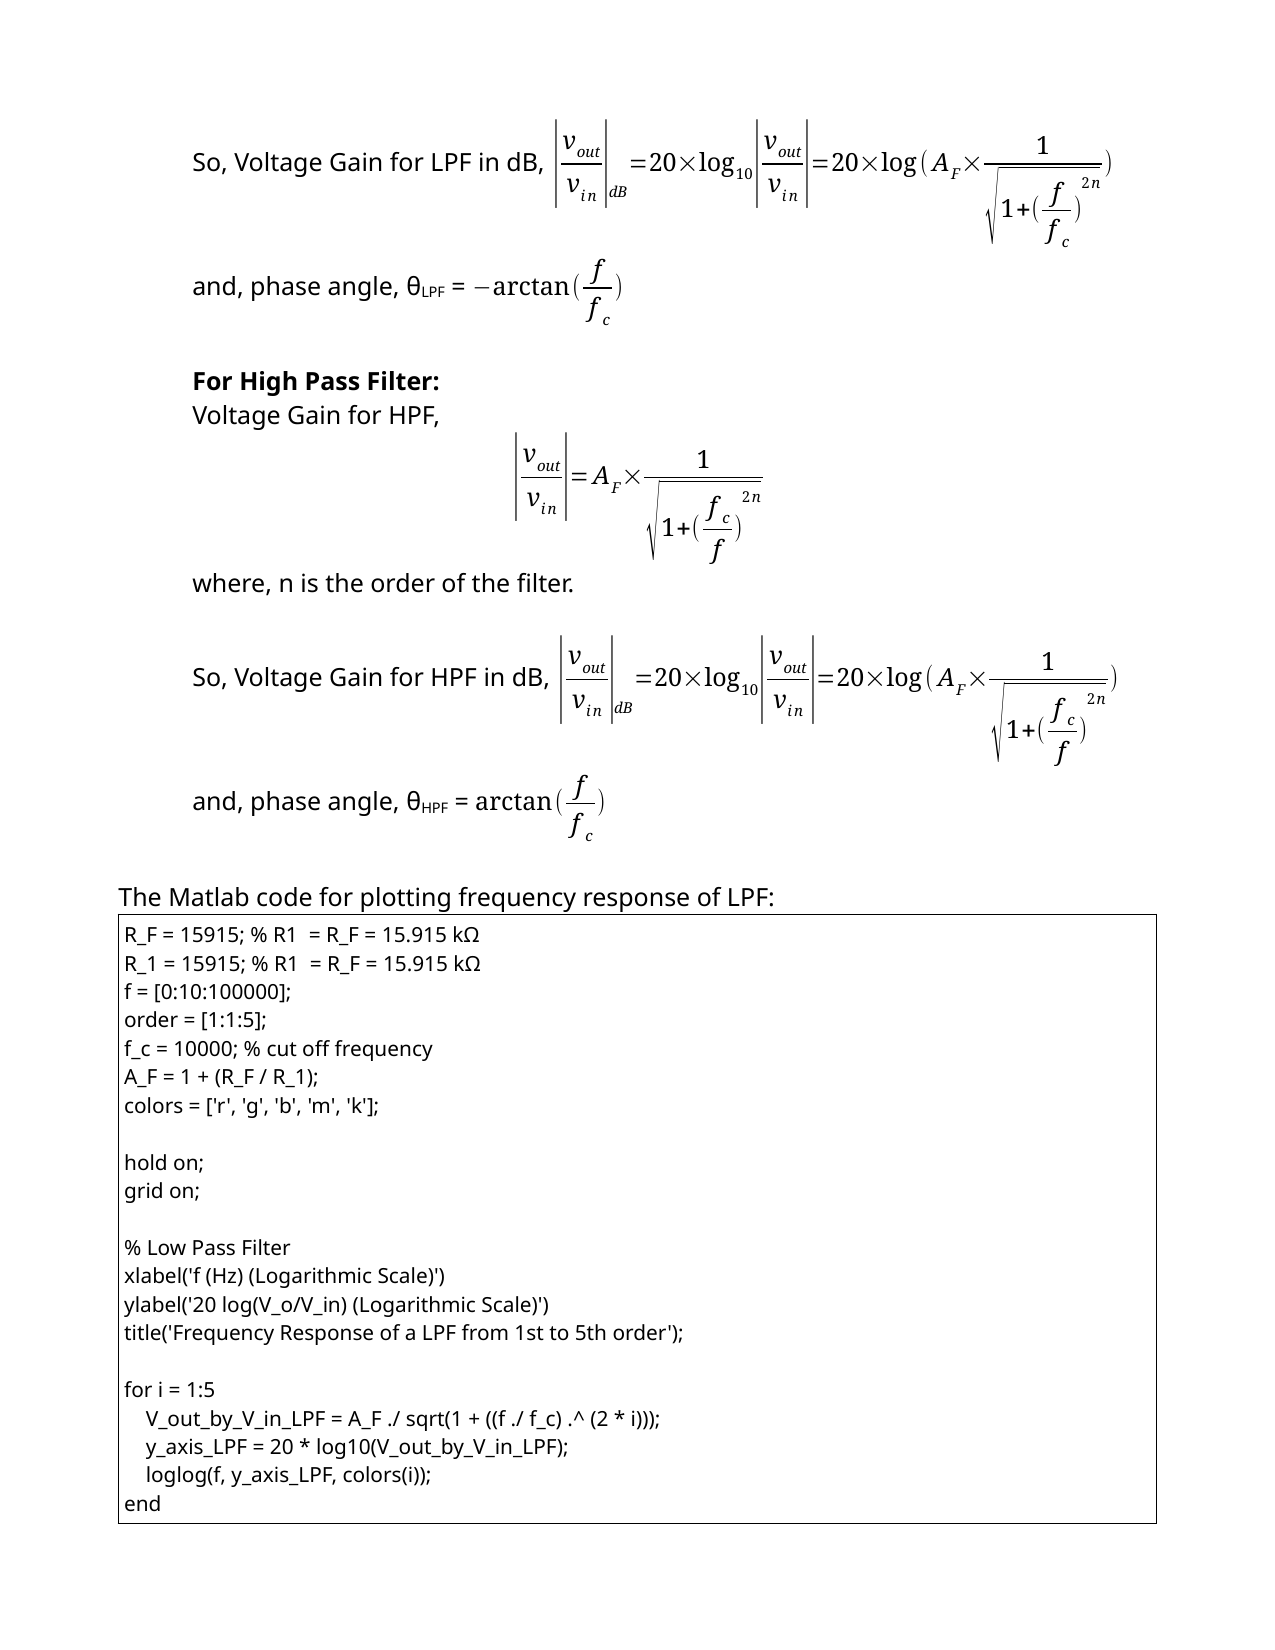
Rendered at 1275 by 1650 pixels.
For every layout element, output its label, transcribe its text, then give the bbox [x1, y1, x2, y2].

text Voltage Gain for HPF, [118, 398, 1157, 432]
text The Matlab code for plotting frequency response of LPF: [118, 879, 1157, 913]
text where, n is the order of the filter. [118, 566, 1157, 600]
table_header R_F = 15915; % R1 = R_F = 15.915 kΩ R_1 = 15915; % R1 = R_F = 15.915 kΩ f = [0:10:100000]; order = [1:1:5]; f_c = 10000; % cut off frequency A_F = 1 + (R_F / R_1); colors = ['r', 'g', 'b', 'm', 'k']; hold on; grid on; % Low Pass Filter xlabel('f (Hz) (Logarithmic Scale)') ylabel('20 log(V_o/V_in) (Logarithmic Scale)') title('Frequency Response of a LPF from 1st to 5th order'); for i = 1:5 V_out_by_V_in_LPF = A_F ./ sqrt(1 + ((f ./ f_c) .^ (2 * i))); y_axis_LPF = 20 * log10(V_out_by_V_in_LPF); loglog(f, y_axis_LPF, colors(i)); end [119, 915, 1156, 1523]
text and, phase angle, θLPF = [118, 252, 1157, 329]
text and, phase angle, θHPF = [118, 768, 1157, 845]
text So, Voltage Gain for HPF in dB, [118, 634, 1157, 768]
text For High Pass Filter: [118, 363, 1157, 398]
text So, Voltage Gain for LPF in dB, [118, 118, 1157, 252]
